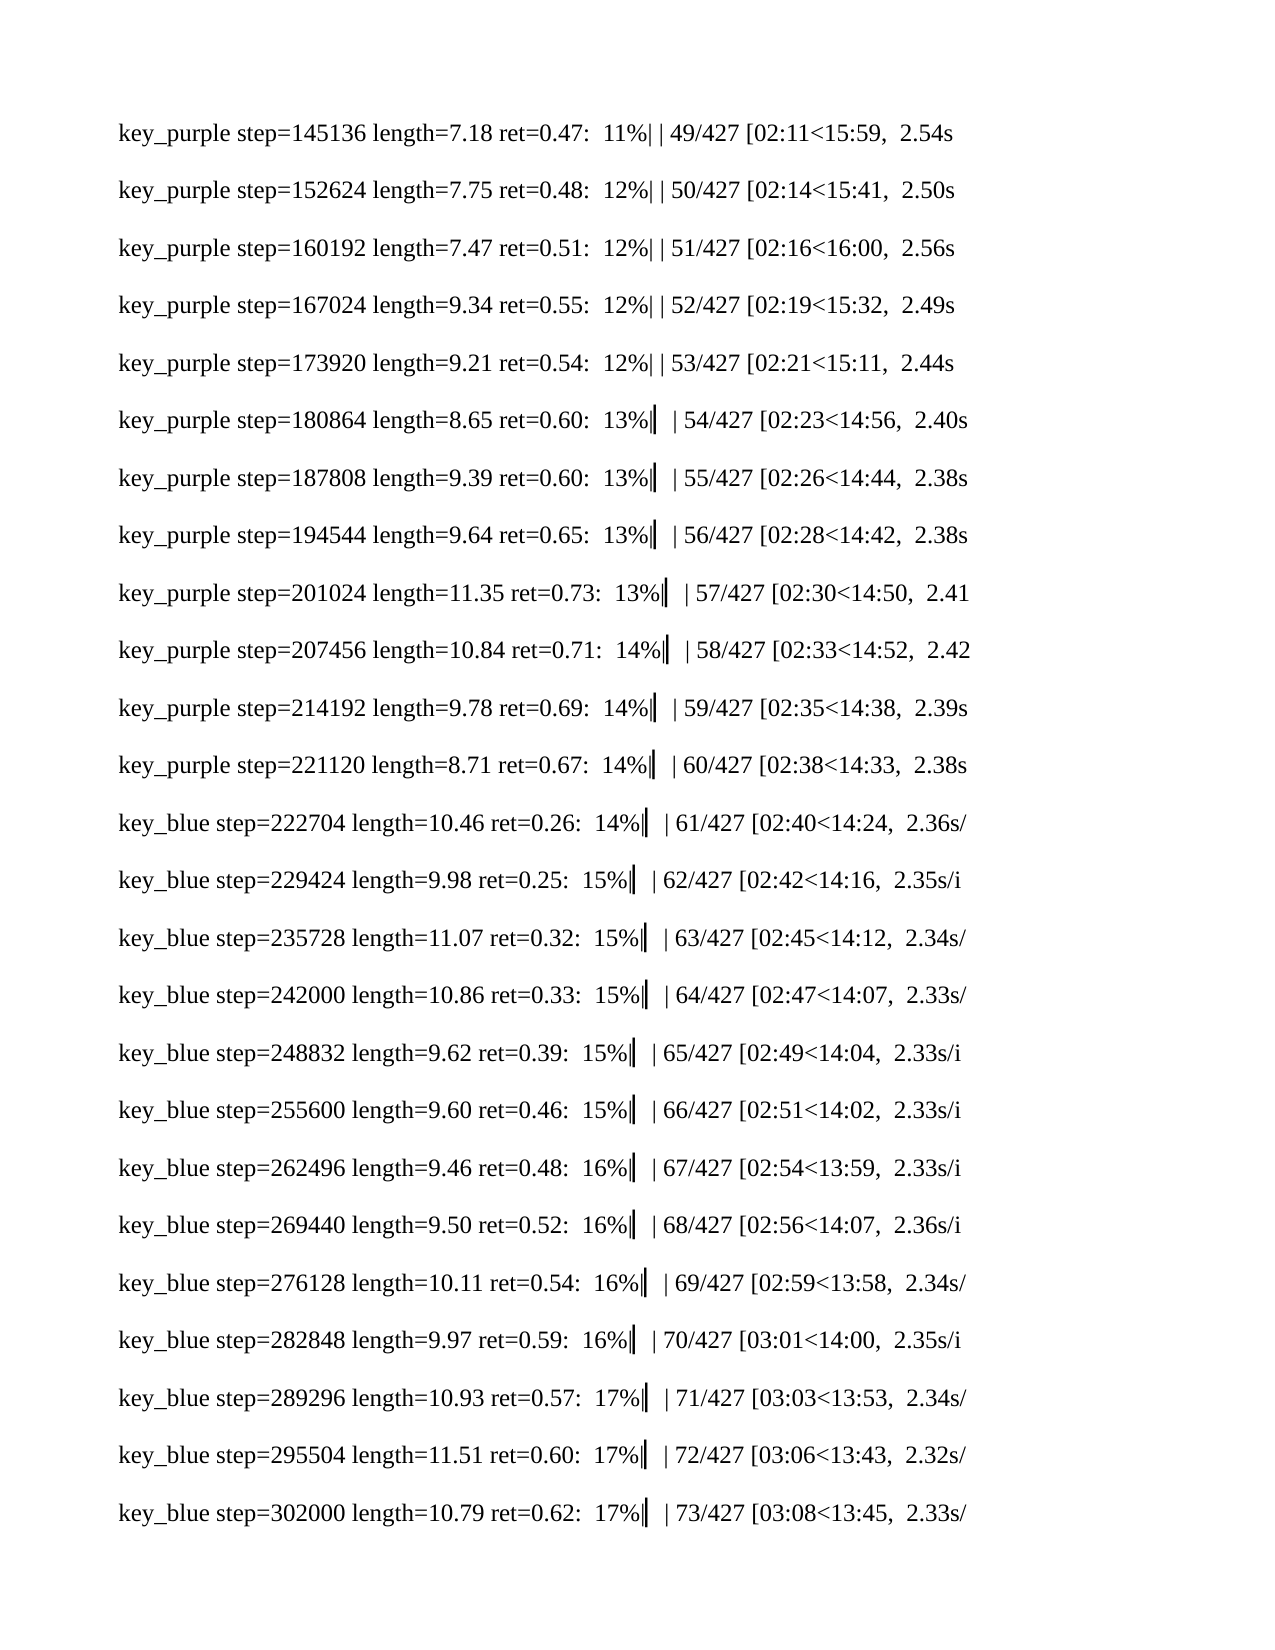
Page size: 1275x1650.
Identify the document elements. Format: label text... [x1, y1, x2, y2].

text key_blue step=289296 length=10.93 ret=0.57: 17%| [118, 1383, 645, 1412]
text key_purple step=152624 length=7.75 ret=0.48: 12%| | 50/427 [02:14<15:41, 2.50s [118, 176, 1157, 204]
text key_blue step=222704 length=10.46 ret=0.26: 14%| [118, 808, 645, 837]
text key_blue step=229424 length=9.98 ret=0.25: 15%| [118, 866, 632, 894]
text ▏| 65/427 [02:49<14:04, 2.33s/i [634, 1038, 1157, 1067]
text ▏| 66/427 [02:51<14:02, 2.33s/i [634, 1096, 1157, 1124]
text key_purple step=201024 length=11.35 ret=0.73: 13%| [118, 578, 665, 607]
text ▏| 70/427 [03:01<14:00, 2.35s/i [634, 1326, 1157, 1354]
text ▏| 55/427 [02:26<14:44, 2.38s [655, 463, 1157, 492]
text key_purple step=167024 length=9.34 ret=0.55: 12%| | 52/427 [02:19<15:32, 2.49s [118, 291, 1157, 319]
text key_purple step=180864 length=8.65 ret=0.60: 13%| [118, 406, 653, 434]
text ▏| 71/427 [03:03<13:53, 2.34s/ [647, 1383, 1157, 1412]
text key_purple step=145136 length=7.18 ret=0.47: 11%| | 49/427 [02:11<15:59, 2.54s [118, 118, 1157, 147]
text ▏| 61/427 [02:40<14:24, 2.36s/ [647, 808, 1157, 837]
text key_purple step=207456 length=10.84 ret=0.71: 14%| [118, 636, 666, 664]
text ▏| 73/427 [03:08<13:45, 2.33s/ [647, 1498, 1157, 1527]
text ▏| 63/427 [02:45<14:12, 2.34s/ [646, 923, 1157, 952]
text key_blue step=235728 length=11.07 ret=0.32: 15%| [118, 923, 644, 952]
text key_blue step=242000 length=10.86 ret=0.33: 15%| [118, 981, 645, 1009]
text key_blue step=302000 length=10.79 ret=0.62: 17%| [118, 1498, 645, 1527]
text key_blue step=282848 length=9.97 ret=0.59: 16%| [118, 1326, 632, 1354]
text ▏| 56/427 [02:28<14:42, 2.38s [655, 521, 1157, 549]
text key_blue step=248832 length=9.62 ret=0.39: 15%| [118, 1038, 632, 1067]
text ▏| 58/427 [02:33<14:52, 2.42 [668, 636, 1157, 664]
text ▏| 64/427 [02:47<14:07, 2.33s/ [647, 981, 1157, 1009]
text ▏| 69/427 [02:59<13:58, 2.34s/ [646, 1268, 1157, 1297]
text key_blue step=255600 length=9.60 ret=0.46: 15%| [118, 1096, 632, 1124]
text key_purple step=173920 length=9.21 ret=0.54: 12%| | 53/427 [02:21<15:11, 2.44s [118, 348, 1157, 377]
text ▏| 60/427 [02:38<14:33, 2.38s [654, 751, 1157, 779]
text ▏| 54/427 [02:23<14:56, 2.40s [655, 406, 1157, 434]
text key_purple step=194544 length=9.64 ret=0.65: 13%| [118, 521, 653, 549]
text key_blue step=262496 length=9.46 ret=0.48: 16%| [118, 1153, 632, 1182]
text key_blue step=269440 length=9.50 ret=0.52: 16%| [118, 1211, 632, 1239]
text key_blue step=276128 length=10.11 ret=0.54: 16%| [118, 1268, 644, 1297]
text key_purple step=160192 length=7.47 ret=0.51: 12%| | 51/427 [02:16<16:00, 2.56s [118, 233, 1157, 262]
text ▏| 68/427 [02:56<14:07, 2.36s/i [634, 1211, 1157, 1239]
text ▏| 57/427 [02:30<14:50, 2.41 [667, 578, 1157, 607]
text key_purple step=221120 length=8.71 ret=0.67: 14%| [118, 751, 652, 779]
text ▏| 59/427 [02:35<14:38, 2.39s [655, 693, 1157, 722]
text key_blue step=295504 length=11.51 ret=0.60: 17%| [118, 1441, 644, 1469]
text key_purple step=187808 length=9.39 ret=0.60: 13%| [118, 463, 653, 492]
text key_purple step=214192 length=9.78 ret=0.69: 14%| [118, 693, 653, 722]
text ▏| 62/427 [02:42<14:16, 2.35s/i [634, 866, 1157, 894]
text ▏| 72/427 [03:06<13:43, 2.32s/ [646, 1441, 1157, 1469]
text ▏| 67/427 [02:54<13:59, 2.33s/i [634, 1153, 1157, 1182]
